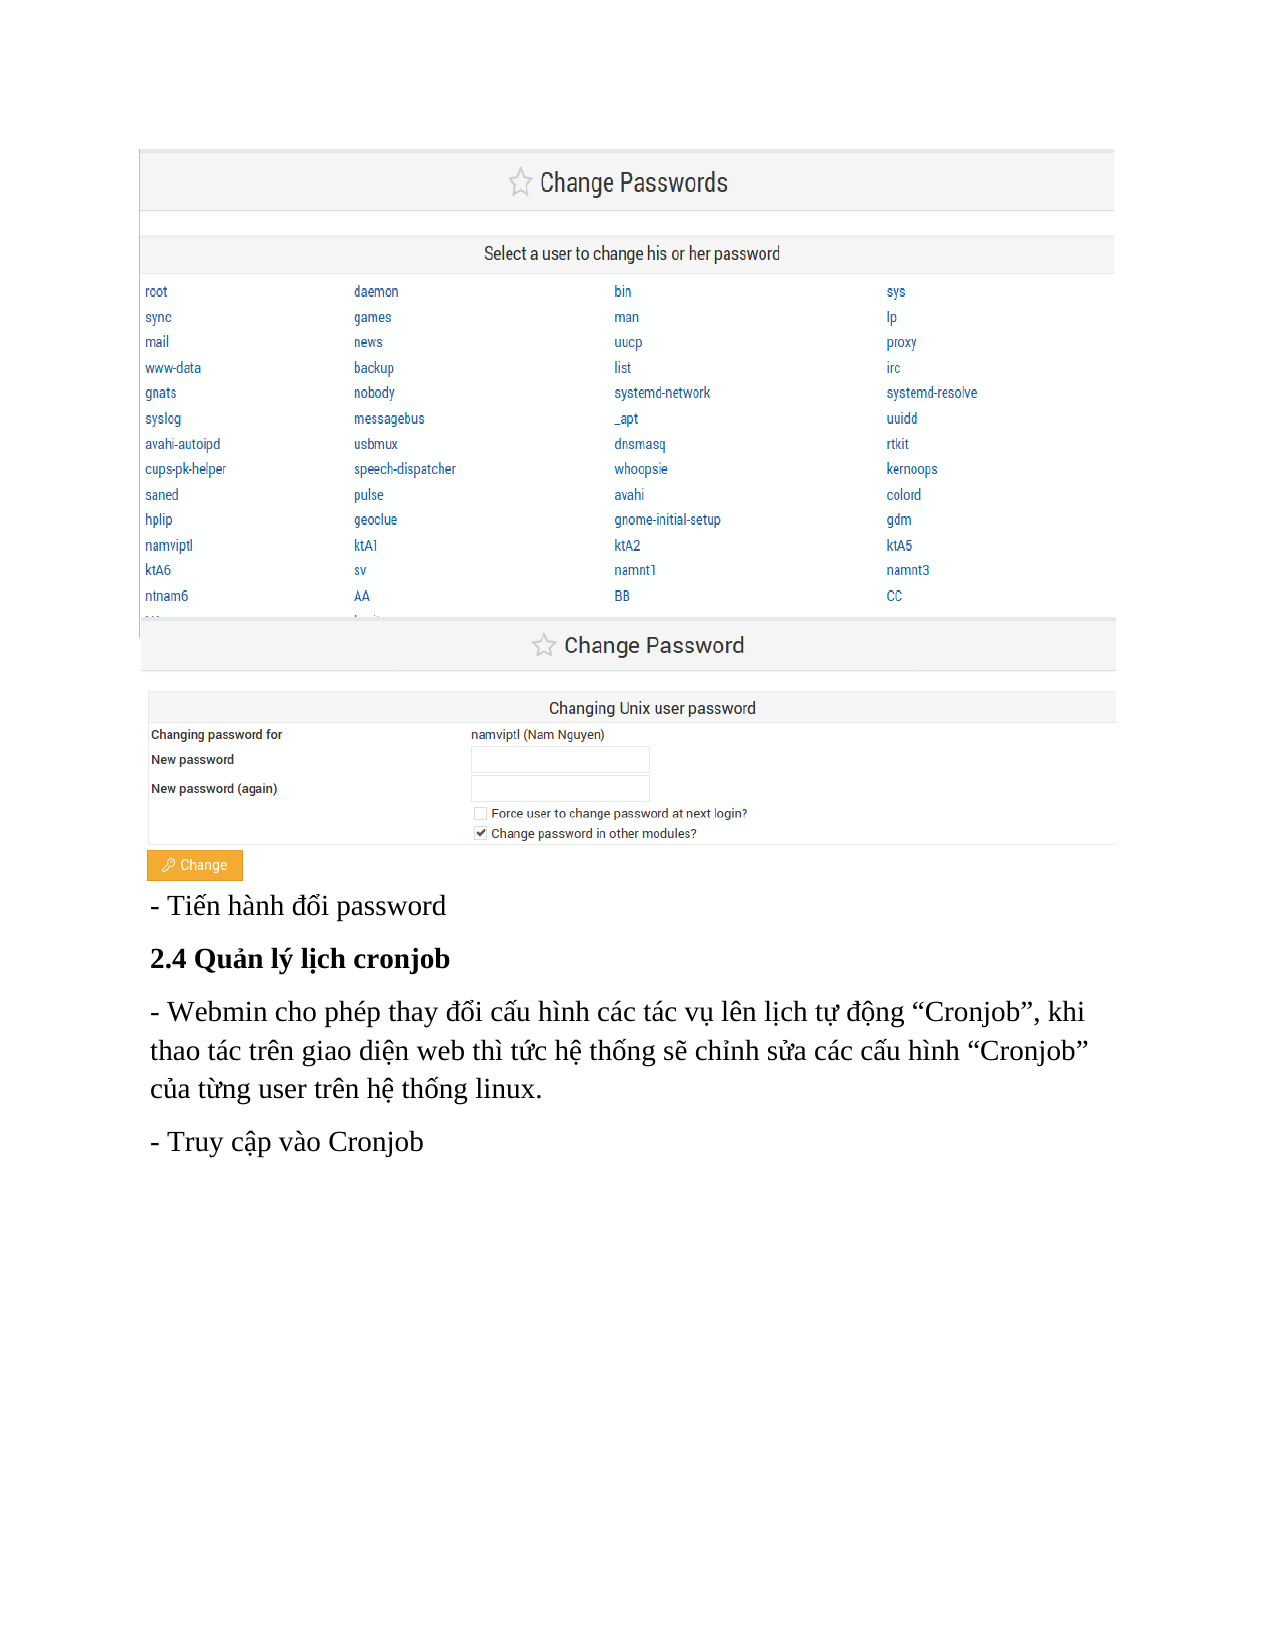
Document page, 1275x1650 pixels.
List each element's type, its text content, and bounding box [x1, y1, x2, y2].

text - Tiến hành đổi password [150, 864, 1125, 922]
text - Webmin cho phép thay đổi cấu hình các tác vụ lên lịch tự động “Cronjob”, khi thao tác trên giao diện web thì tức hệ thống sẽ chỉnh sửa các cấu hình “Cronjob” của từng user trên hệ thống linux. [150, 994, 1125, 1105]
text 2.4 Quản lý lịch cronjob [150, 941, 1125, 975]
picture [139, 149, 1117, 884]
text - Truy cập vào Cronjob [150, 1124, 1125, 1158]
